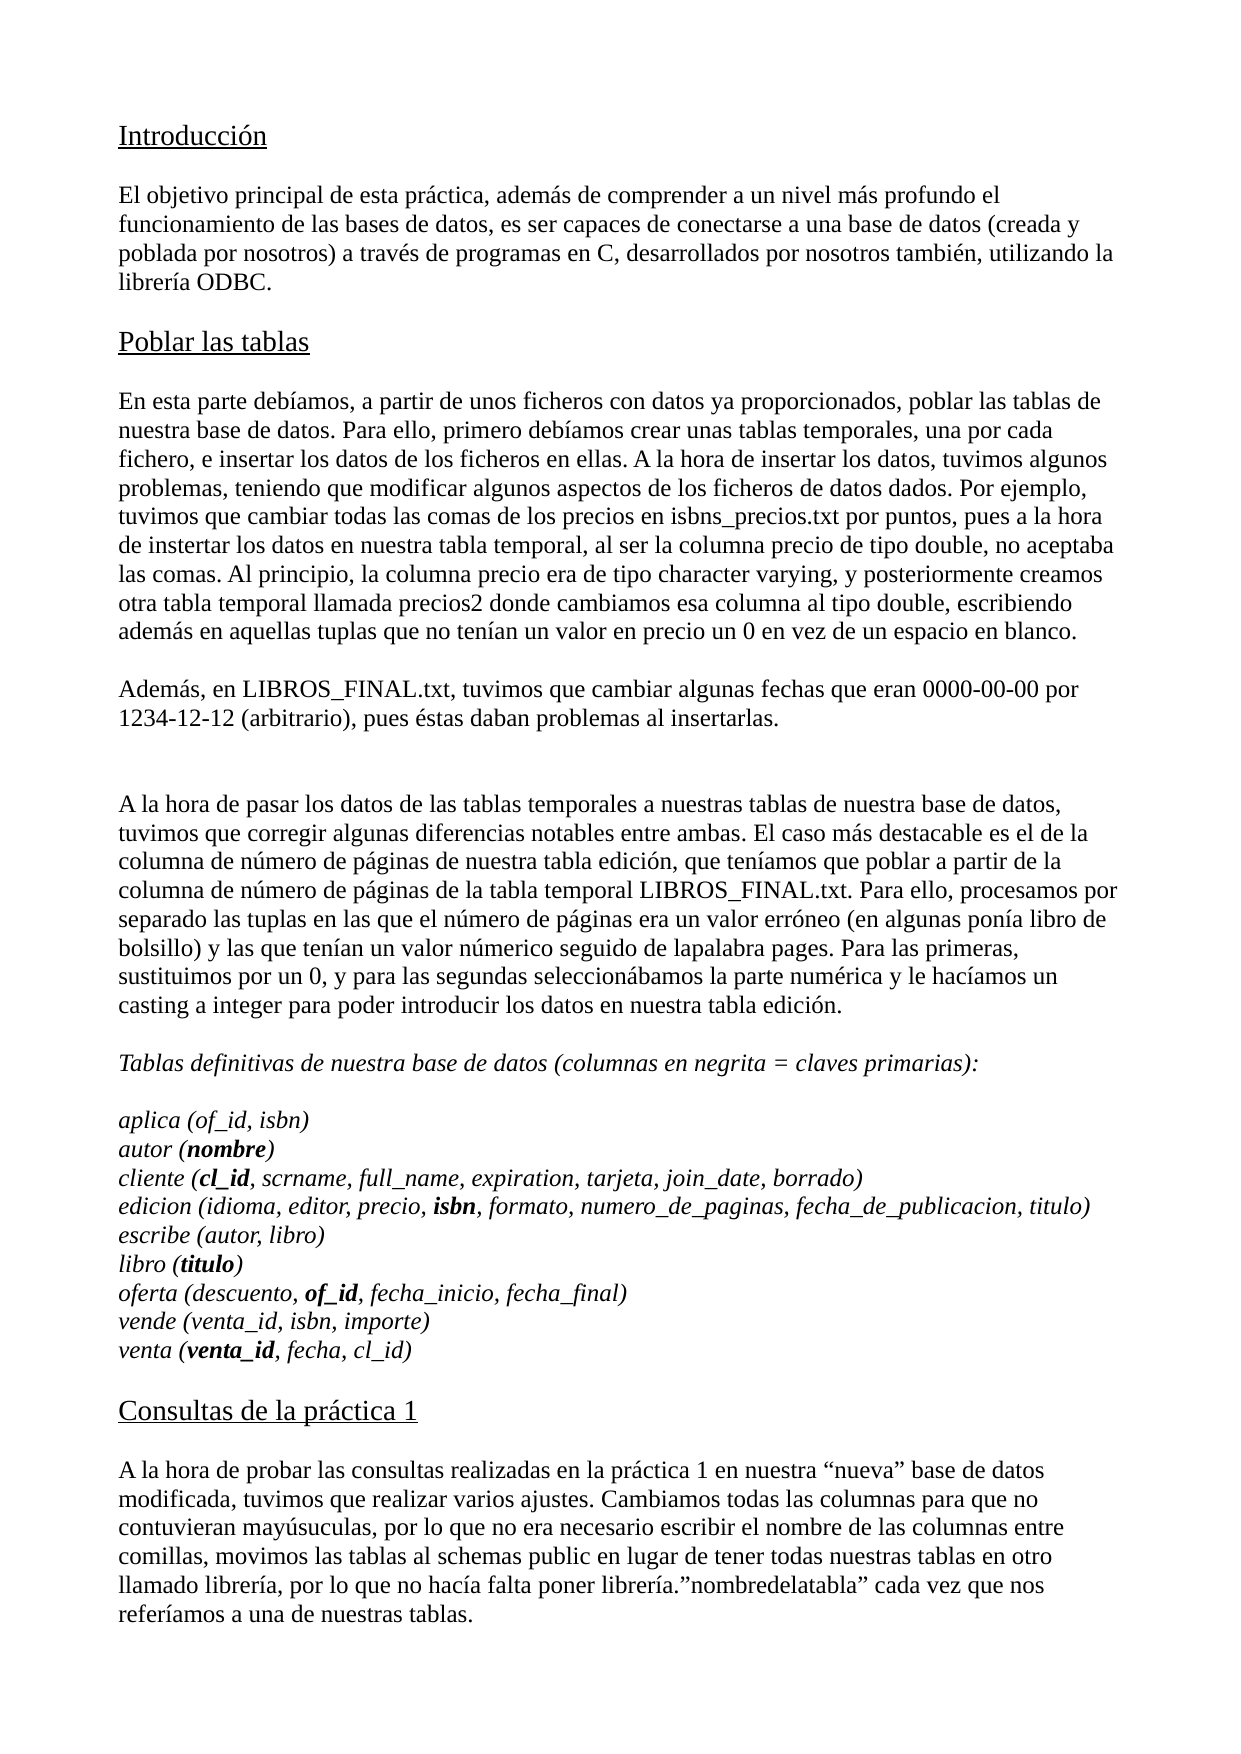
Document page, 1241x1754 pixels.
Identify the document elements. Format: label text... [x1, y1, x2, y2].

text autor (nombre) [118, 1134, 1122, 1163]
text Consultas de la práctica 1 [118, 1393, 1122, 1426]
text Tablas definitivas de nuestra base de datos (columnas en negrita = claves primarias): [118, 1048, 1122, 1076]
text Introducción [118, 118, 1122, 152]
text vende (venta_id, isbn, importe) [118, 1306, 1122, 1335]
text Además, en LIBROS_FINAL.txt, tuvimos que cambiar algunas fechas que eran 0000-00-00 por 1234-12-12 (arbitrario), pues éstas daban problemas al insertarlas. [118, 674, 1122, 731]
text En esta parte debíamos, a partir de unos ficheros con datos ya proporcionados, poblar las tablas de nuestra base de datos. Para ello, primero debíamos crear unas tablas temporales, una por cada fichero, e insertar los datos de los ficheros en ellas. A la hora de insertar los datos, tuvimos algunos problemas, teniendo que modificar algunos aspectos de los ficheros de datos dados. Por ejemplo, tuvimos que cambiar todas las comas de los precios en isbns_precios.txt por puntos, pues a la hora de instertar los datos en nuestra tabla temporal, al ser la columna precio de tipo double, no aceptaba las comas. Al principio, la columna precio era de tipo character varying, y posteriormente creamos otra tabla temporal llamada precios2 donde cambiamos esa columna al tipo double, escribiendo además en aquellas tuplas que no tenían un valor en precio un 0 en vez de un espacio en blanco. [118, 386, 1122, 645]
text edicion (idioma, editor, precio, isbn, formato, numero_de_paginas, fecha_de_publicacion, titulo) [118, 1191, 1122, 1220]
text A la hora de probar las consultas realizadas en la práctica 1 en nuestra “nueva” base de datos modificada, tuvimos que realizar varios ajustes. Cambiamos todas las columnas para que no contuvieran mayúsuculas, por lo que no era necesario escribir el nombre de las columnas entre comillas, movimos las tablas al schemas public en lugar de tener todas nuestras tablas en otro llamado librería, por lo que no hacía falta poner librería.”nombredelatabla” cada vez que nos referíamos a una de nuestras tablas. [118, 1455, 1122, 1627]
text aplica (of_id, isbn) [118, 1105, 1122, 1134]
text venta (venta_id, fecha, cl_id) [118, 1335, 1122, 1364]
text escribe (autor, libro) [118, 1220, 1122, 1249]
text oferta (descuento, of_id, fecha_inicio, fecha_final) [118, 1278, 1122, 1306]
text Poblar las tablas [118, 324, 1122, 358]
text A la hora de pasar los datos de las tablas temporales a nuestras tablas de nuestra base de datos, tuvimos que corregir algunas diferencias notables entre ambas. El caso más destacable es el de la columna de número de páginas de nuestra tabla edición, que teníamos que poblar a partir de la columna de número de páginas de la tabla temporal LIBROS_FINAL.txt. Para ello, procesamos por separado las tuplas en las que el número de páginas era un valor erróneo (en algunas ponía libro de bolsillo) y las que tenían un valor númerico seguido de lapalabra pages. Para las primeras, sustituimos por un 0, y para las segundas seleccionábamos la parte numérica y le hacíamos un casting a integer para poder introducir los datos en nuestra tabla edición. [118, 789, 1122, 1019]
text El objetivo principal de esta práctica, además de comprender a un nivel más profundo el funcionamiento de las bases de datos, es ser capaces de conectarse a una base de datos (creada y poblada por nosotros) a través de programas en C, desarrollados por nosotros también, utilizando la librería ODBC. [118, 180, 1122, 295]
text libro (titulo) [118, 1249, 1122, 1278]
text cliente (cl_id, scrname, full_name, expiration, tarjeta, join_date, borrado) [118, 1163, 1122, 1191]
